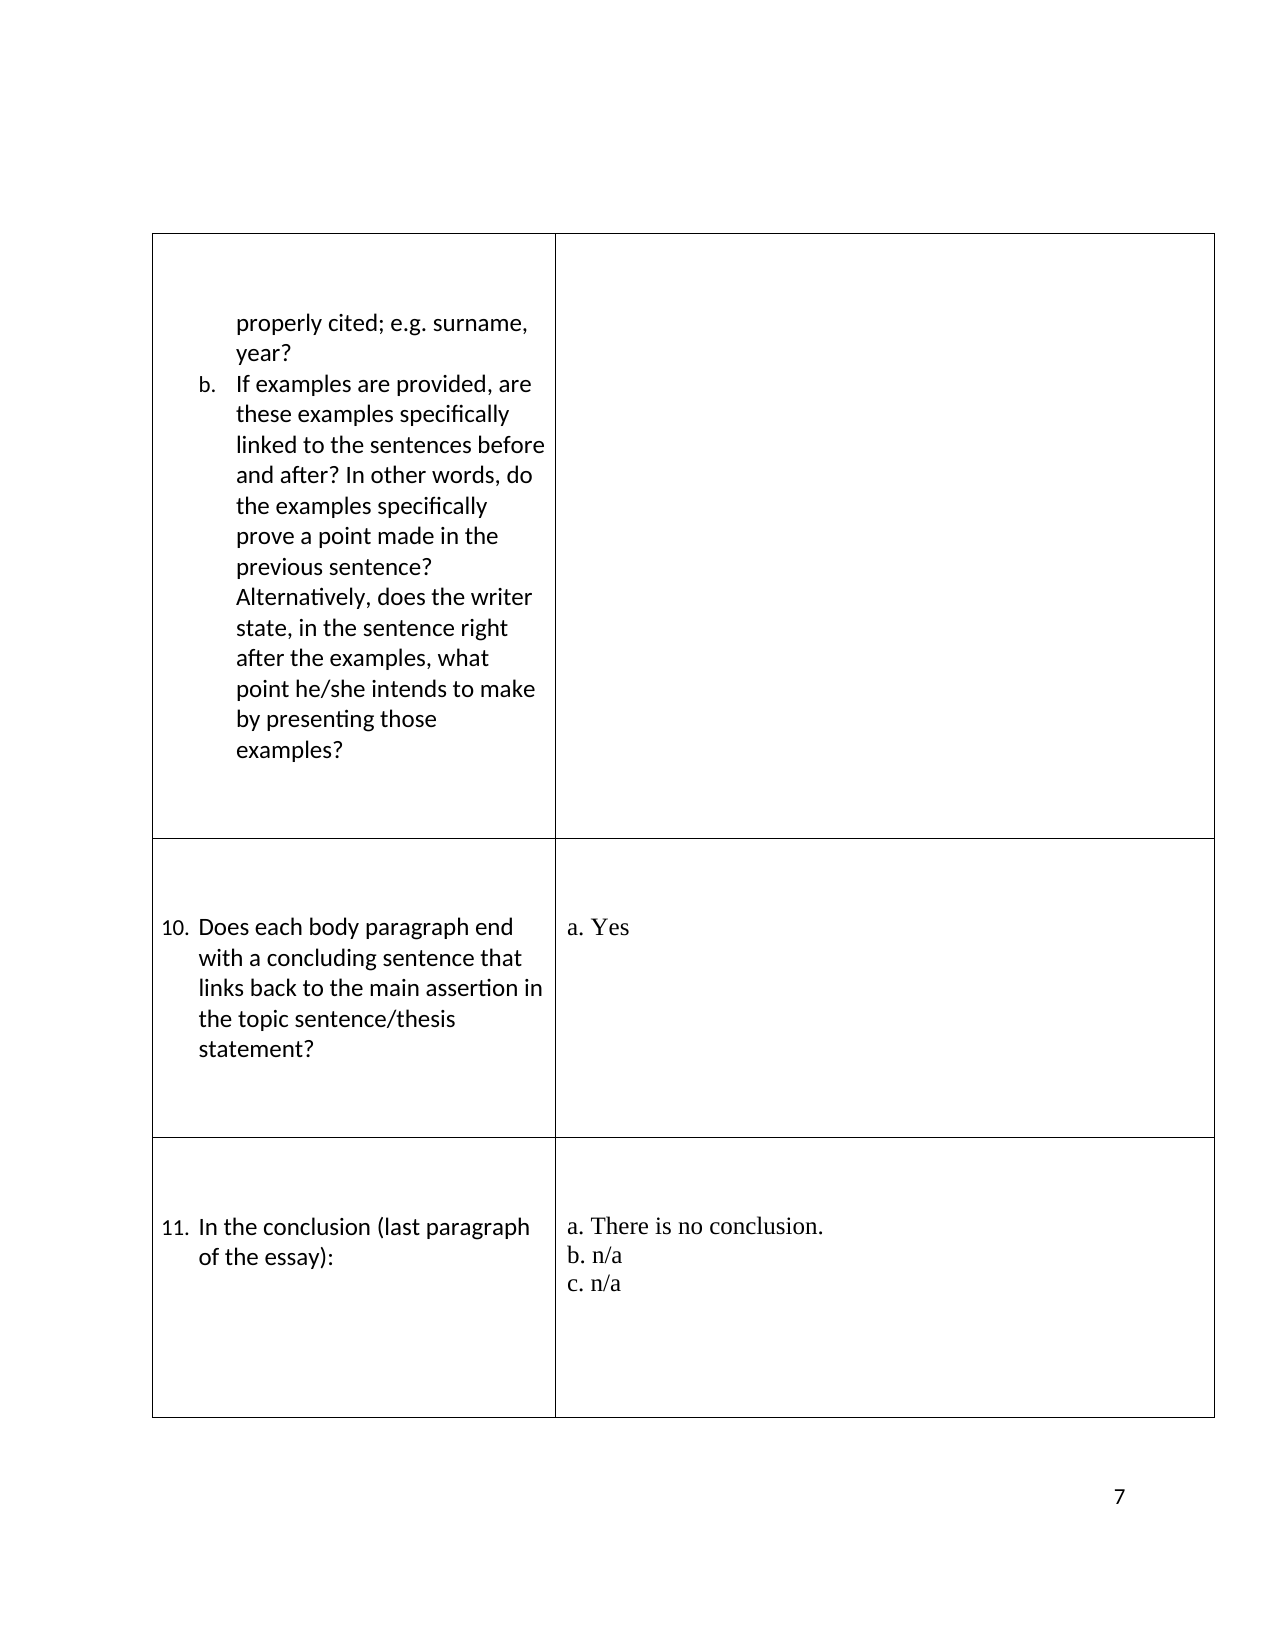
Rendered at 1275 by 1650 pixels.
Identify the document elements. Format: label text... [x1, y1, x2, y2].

table_cell In the conclusion (last paragraph of the essay): identify the restatement of the problem. Identify the restatement of the solution. Identify the sentences that provide the implications/significance of the solution, or those that provide food for thought. [153, 1138, 555, 1417]
table_cell properly cited; e.g. surname, year? If examples are provided, are these examples specifically linked to the sentences before and after? In other words, do the examples specifically prove a point made in the previous sentence? Alternatively, does the writer state, in the sentence right after the examples, what point he/she intends to make by presenting those examples? [153, 234, 555, 838]
table_cell a. There is no conclusion. b. n/a c. n/a [556, 1138, 1214, 1417]
table_cell [556, 234, 1214, 838]
table_cell a. Yes [556, 839, 1214, 1137]
table_cell Does each body paragraph end with a concluding sentence that links back to the main assertion in the topic sentence/thesis statement? [153, 839, 555, 1137]
